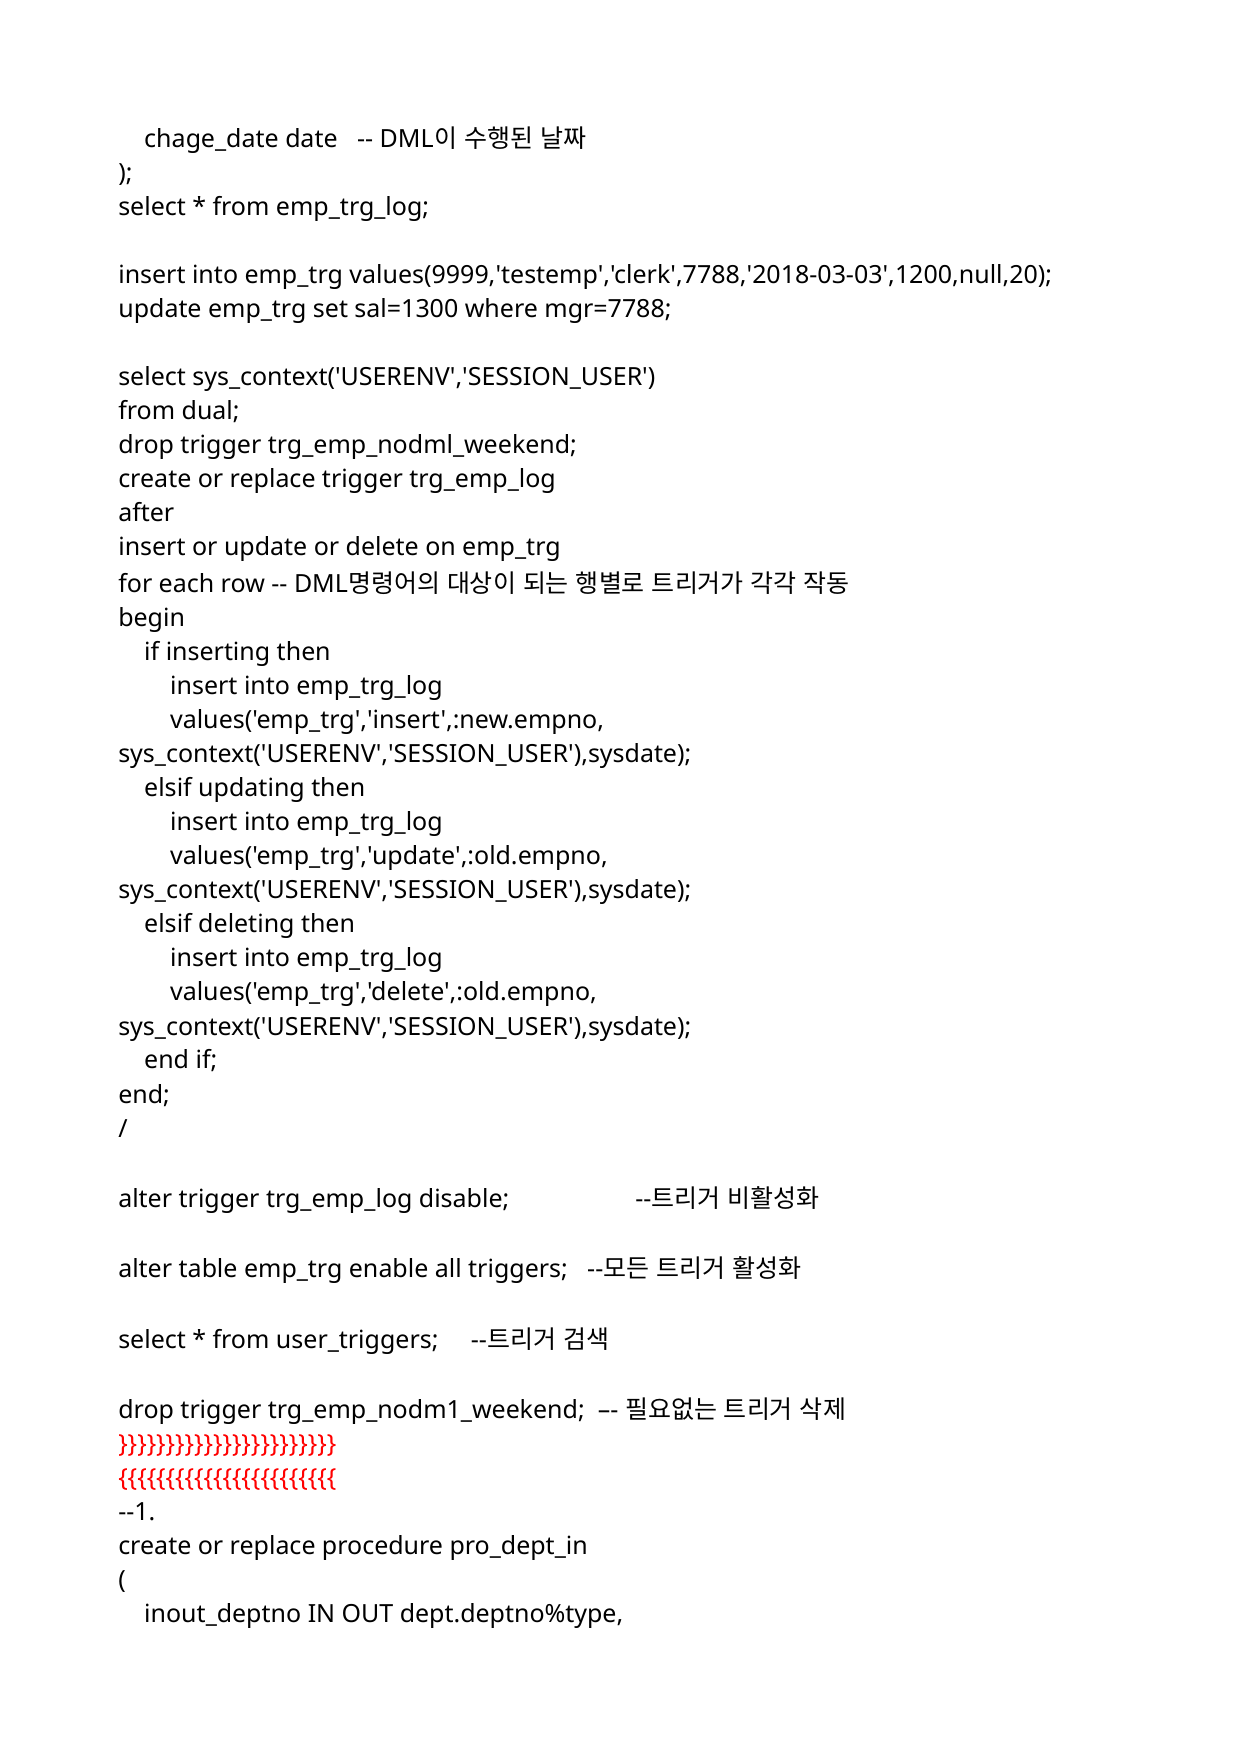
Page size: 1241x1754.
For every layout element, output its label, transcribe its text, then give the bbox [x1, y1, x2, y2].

text {{{{{{{{{{{{{{{{{{{{{{{ [118, 1460, 1122, 1494]
text }}}}}}}}}}}}}}}}}}}}}}} [118, 1426, 1122, 1460]
text --1. create or replace procedure pro_dept_in ( inout_deptno IN OUT dept.deptno%type, [118, 1494, 1122, 1630]
text drop trigger trg_emp_nodm1_weekend; –- 필요없는 트리거 삭제 [118, 1389, 1122, 1426]
text chage_date date -- DML이 수행된 날짜 ); select * from emp_trg_log; insert into emp_trg values(9999,'testemp','clerk',7788,'2018-03-03',1200,null,20); update emp_trg set sal=1300 where mgr=7788; select sys_context('USERENV','SESSION_USER') from dual; drop trigger trg_emp_nodml_weekend; create or replace trigger trg_emp_log after insert or update or delete on emp_trg for each row -- DML명령어의 대상이 되는 행별로 트리거가 각각 작동 begin if inserting then insert into emp_trg_log values('emp_trg','insert',:new.empno, sys_context('USERENV','SESSION_USER'),sysdate); elsif updating then insert into emp_trg_log values('emp_trg','update',:old.empno, sys_context('USERENV','SESSION_USER'),sysdate); elsif deleting then insert into emp_trg_log values('emp_trg','delete',:old.empno, sys_context('USERENV','SESSION_USER'),sysdate); end if; end; / alter trigger trg_emp_log disable; --트리거 비활성화 alter table emp_trg enable all triggers; --모든 트리거 활성화 select * from user_triggers; --트리거 검색 [118, 118, 1122, 1355]
